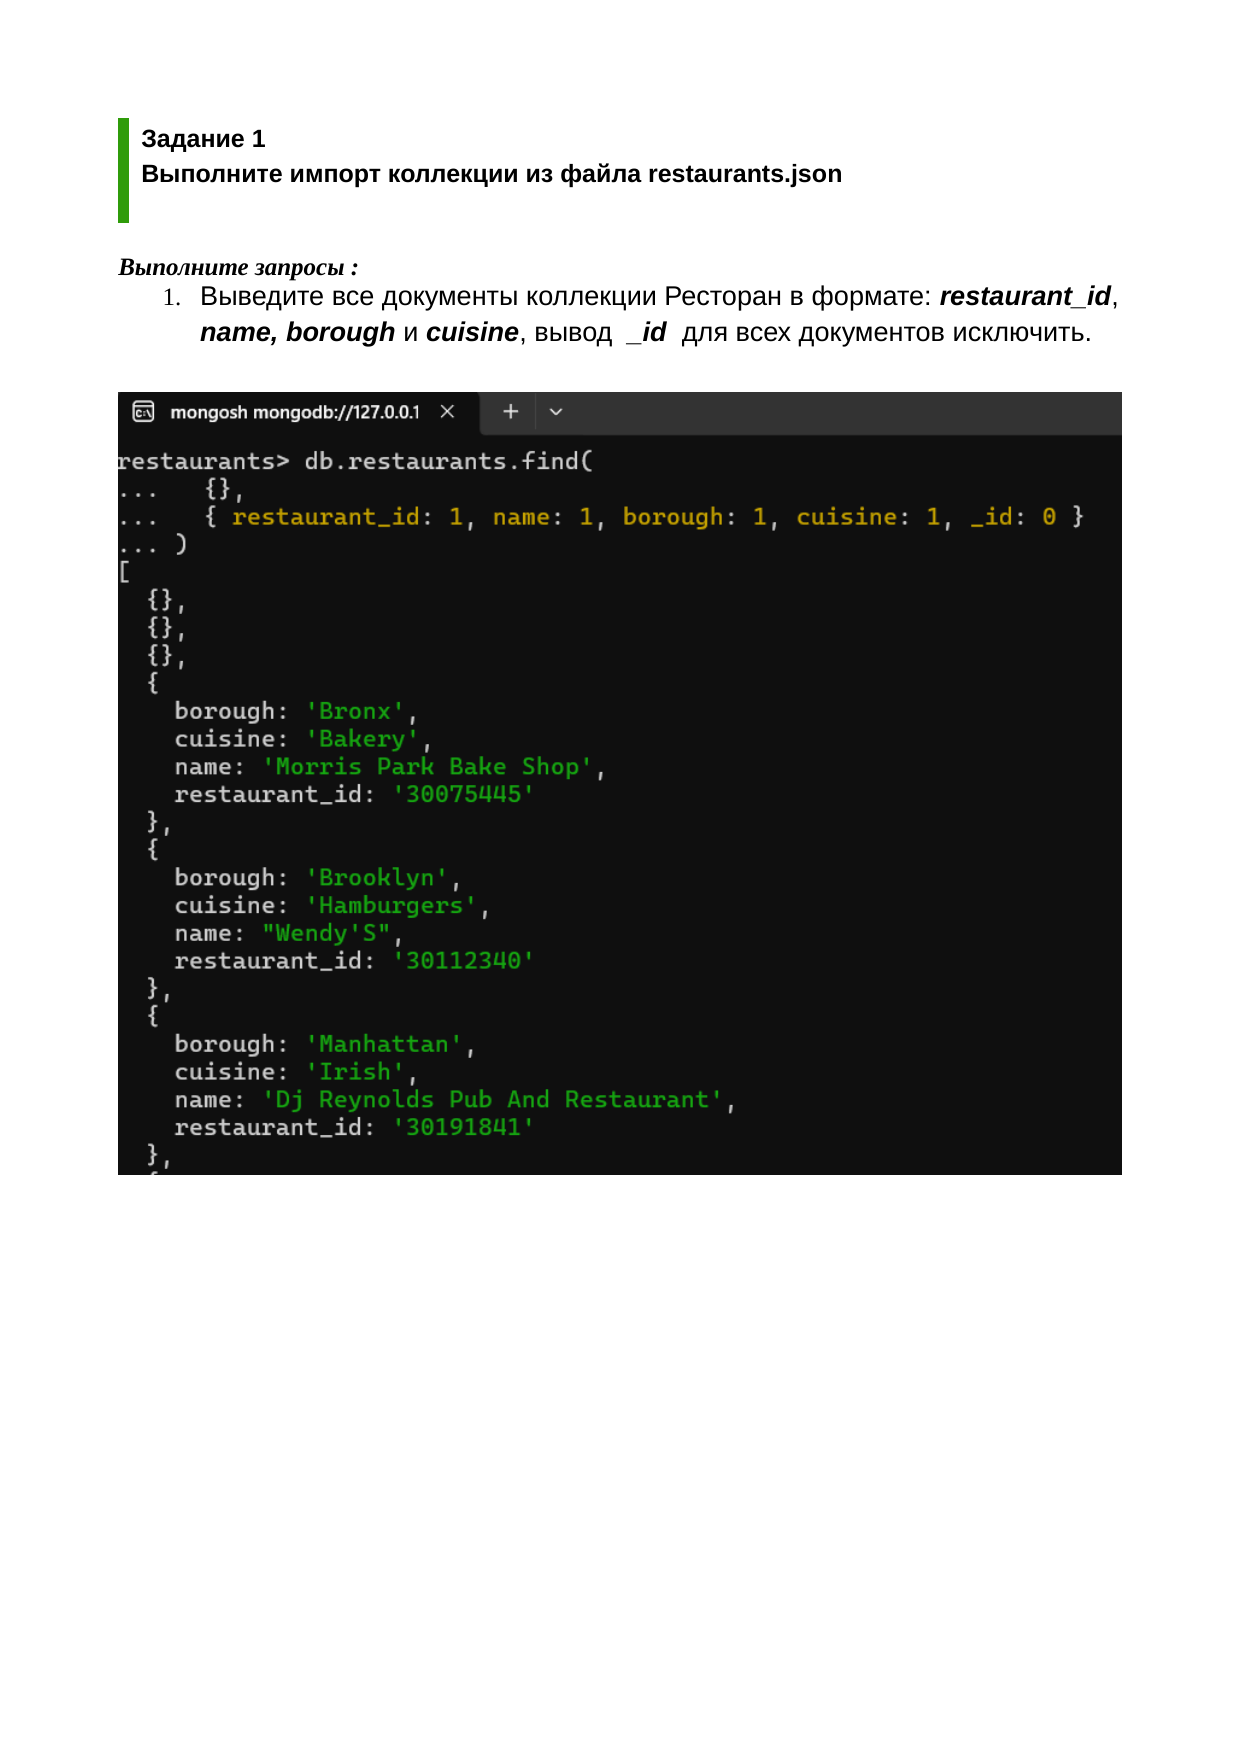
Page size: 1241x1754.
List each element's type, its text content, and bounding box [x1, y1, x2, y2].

text Выполните запросы : [118, 252, 1122, 280]
picture [118, 392, 1122, 1175]
text Выполните импорт коллекции из файла restaurants.json [129, 153, 1122, 188]
text Задание 1 [129, 118, 1122, 153]
list Выведите все документы коллекции Ресторан в формате: restaurant_id, name, borough и cuisine, вывод _id для всех документов исключить. [162, 280, 1122, 347]
